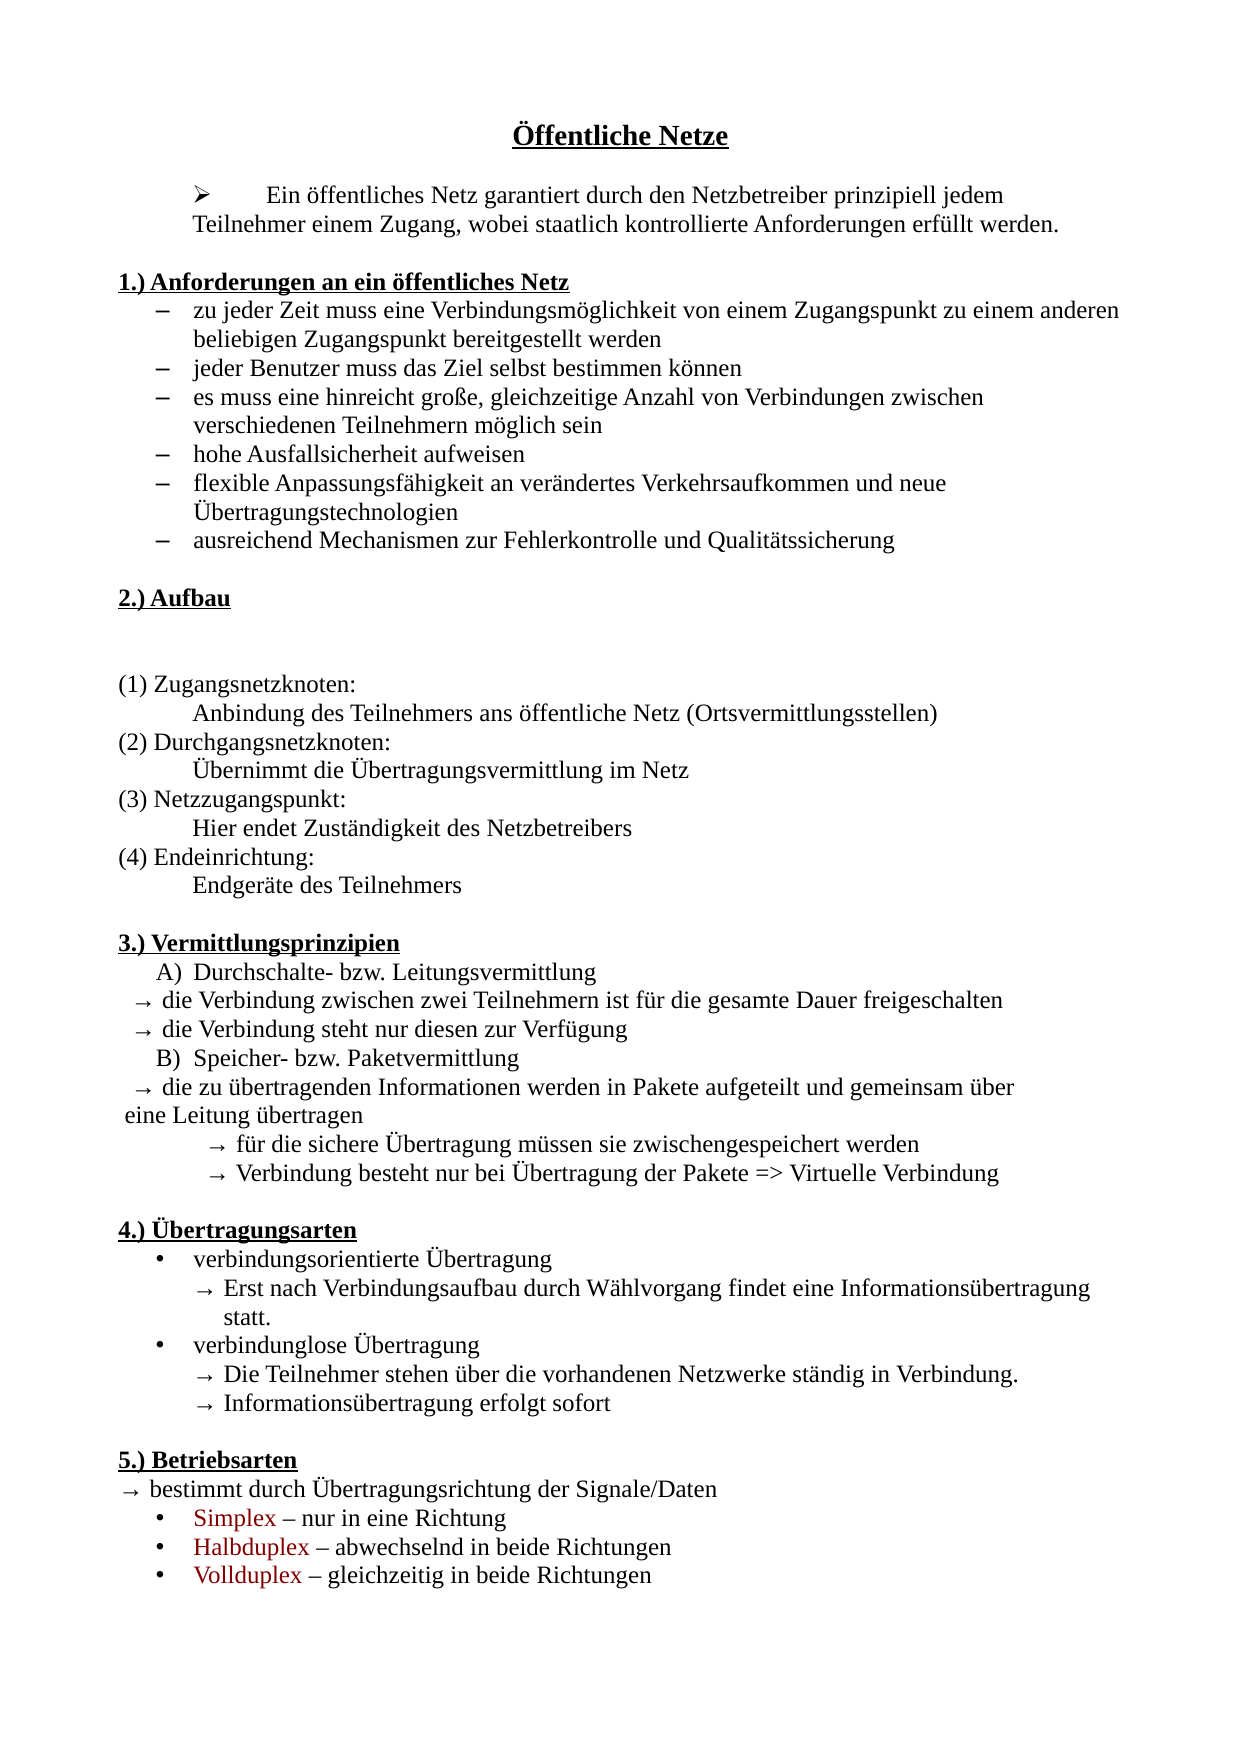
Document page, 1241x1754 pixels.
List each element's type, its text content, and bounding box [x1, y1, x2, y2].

text (2) Durchgangsnetzknoten: [118, 727, 1122, 755]
list Durchschalte- bzw. Leitungsvermittlung [156, 957, 1122, 985]
text statt. [118, 1302, 1122, 1330]
text Anbindung des Teilnehmers ans öffentliche Netz (Ortsvermittlungsstellen) [118, 698, 1122, 727]
text eine Leitung übertragen [118, 1100, 1122, 1129]
list Speicher- bzw. Paketvermittlung [156, 1043, 1122, 1072]
text → für die sichere Übertragung müssen sie zwischengespeichert werden [118, 1129, 1122, 1158]
text Hier endet Zuständigkeit des Netzbetreibers [118, 813, 1122, 842]
text → die Verbindung zwischen zwei Teilnehmern ist für die gesamte Dauer freigeschalten [118, 985, 1122, 1014]
text Übernimmt die Übertragungsvermittlung im Netz [118, 755, 1122, 784]
text → Verbindung besteht nur bei Übertragung der Pakete => Virtuelle Verbindung [118, 1158, 1122, 1187]
text → Informationsübertragung erfolgt sofort [118, 1388, 1122, 1417]
list hohe Ausfallsicherheit aufweisen [156, 439, 1122, 468]
text 5.) Betriebsarten [118, 1445, 1122, 1474]
list zu jeder Zeit muss eine Verbindungsmöglichkeit von einem Zugangspunkt zu einem anderen beliebigen Zugangspunkt bereitgestellt werden [156, 295, 1122, 353]
list Halbduplex – abwechselnd in beide Richtungen [156, 1532, 1122, 1560]
text (3) Netzzugangspunkt: [118, 784, 1122, 813]
text 1.) Anforderungen an ein öffentliches Netz [118, 267, 1122, 295]
list es muss eine hinreicht große, gleichzeitige Anzahl von Verbindungen zwischen verschiedenen Teilnehmern möglich sein [156, 382, 1122, 439]
list flexible Anpassungsfähigkeit an verändertes Verkehrsaufkommen und neue Übertragungstechnologien [156, 468, 1122, 525]
text → bestimmt durch Übertragungsrichtung der Signale/Daten [118, 1474, 1122, 1503]
text → Erst nach Verbindungsaufbau durch Wählvorgang findet eine Informationsübertragung [118, 1273, 1122, 1302]
text 4.) Übertragungsarten [118, 1215, 1122, 1244]
list Simplex – nur in eine Richtung [156, 1503, 1122, 1532]
text 2.) Aufbau [118, 583, 1122, 612]
text → Die Teilnehmer stehen über die vorhandenen Netzwerke ständig in Verbindung. [118, 1359, 1122, 1388]
text → die zu übertragenden Informationen werden in Pakete aufgeteilt und gemeinsam über [118, 1072, 1122, 1100]
list ausreichend Mechanismen zur Fehlerkontrolle und Qualitätssicherung [156, 525, 1122, 554]
list Ein öffentliches Netz garantiert durch den Netzbetreiber prinzipiell jedem Teilnehmer einem Zugang, wobei staatlich kontrollierte Anforderungen erfüllt werden. [192, 180, 1122, 238]
text (1) Zugangsnetzknoten: [118, 669, 1122, 698]
list jeder Benutzer muss das Ziel selbst bestimmen können [156, 353, 1122, 382]
text → die Verbindung steht nur diesen zur Verfügung [118, 1014, 1122, 1043]
list Vollduplex – gleichzeitig in beide Richtungen [156, 1560, 1122, 1589]
list verbindungsorientierte Übertragung [156, 1244, 1122, 1273]
text Endgeräte des Teilnehmers [118, 870, 1122, 899]
text Öffentliche Netze [118, 118, 1122, 152]
text 3.) Vermittlungsprinzipien [118, 928, 1122, 957]
text (4) Endeinrichtung: [118, 842, 1122, 870]
list verbindunglose Übertragung [156, 1330, 1122, 1359]
